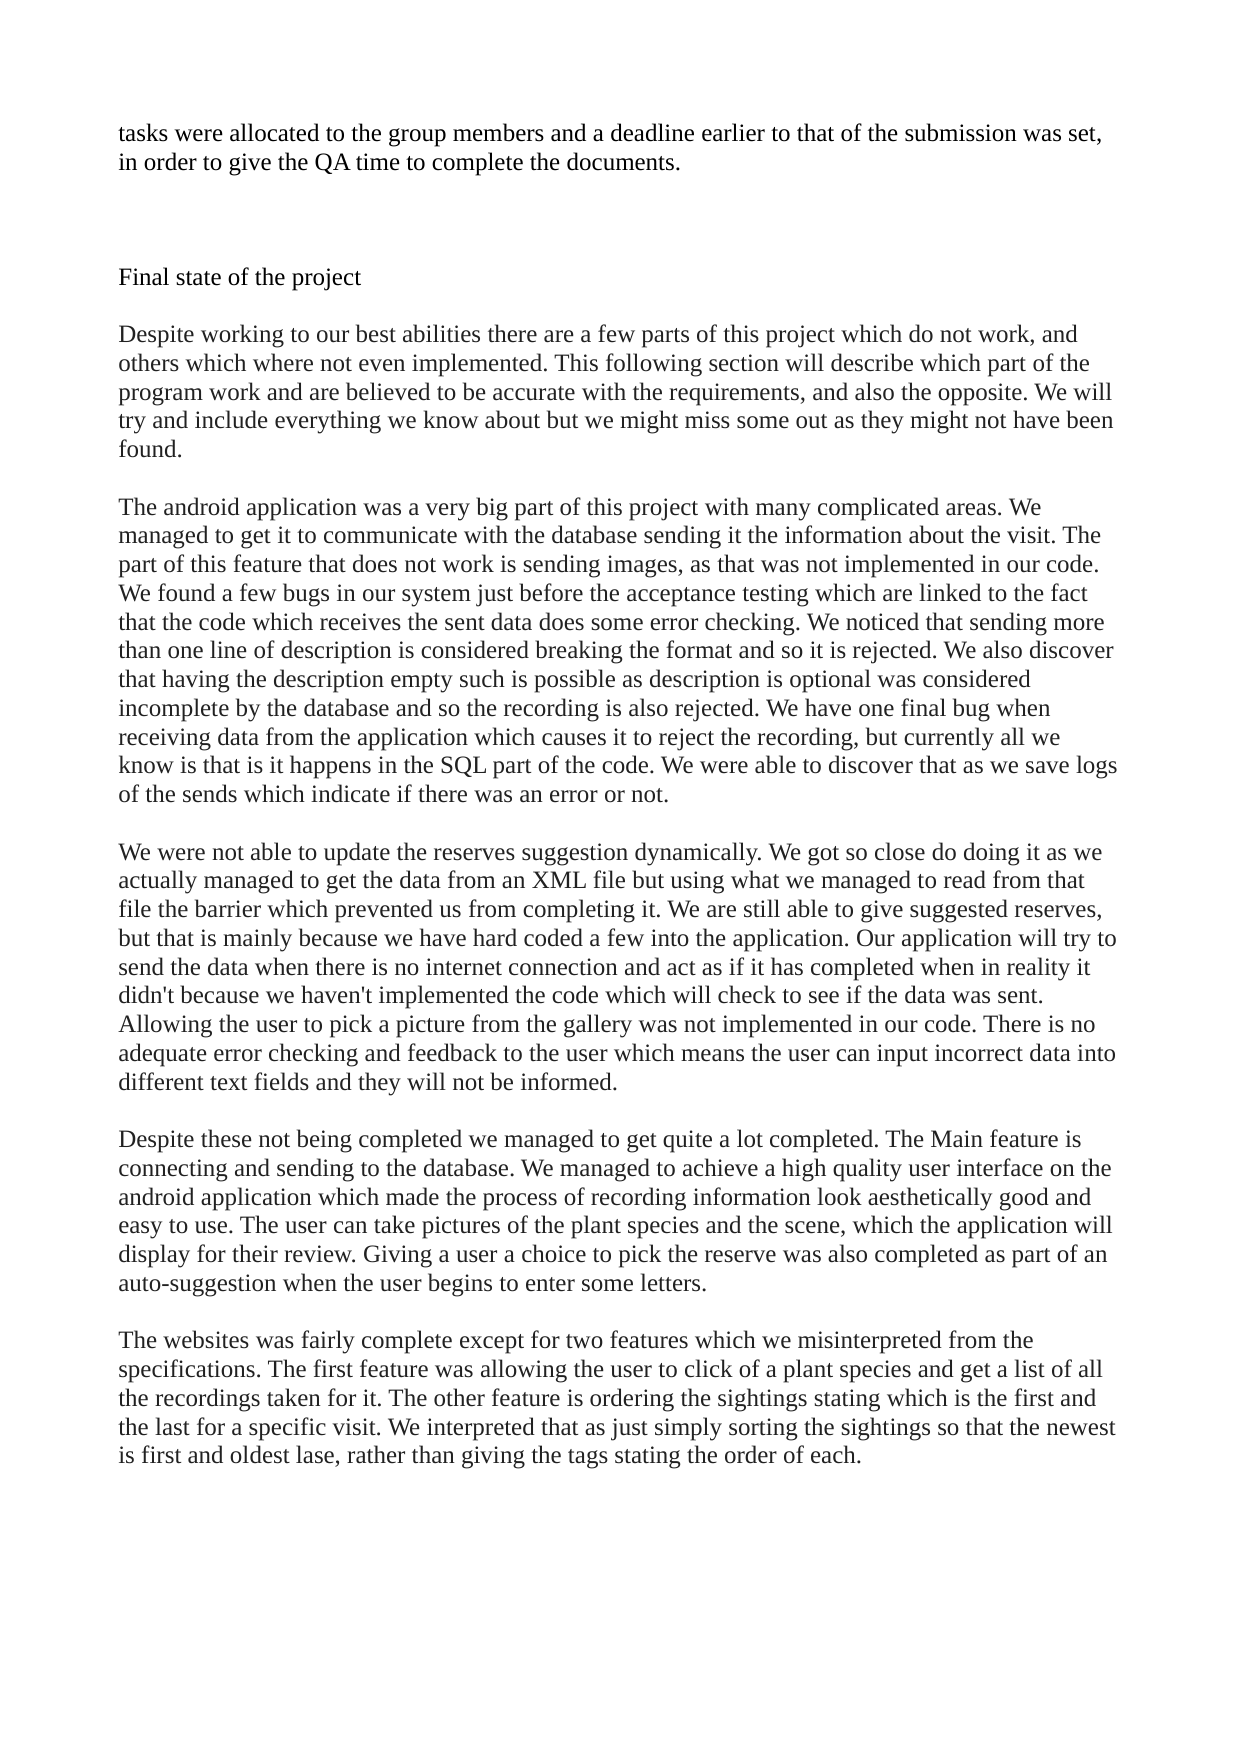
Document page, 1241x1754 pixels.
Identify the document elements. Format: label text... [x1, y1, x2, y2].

text Final state of the project [118, 262, 1122, 291]
text tasks were allocated to the group members and a deadline earlier to that of the submission was set, in order to give the QA time to complete the documents. [118, 118, 1122, 176]
text Despite these not being completed we managed to get quite a lot completed. The Main feature is connecting and sending to the database. We managed to achieve a high quality user interface on the android application which made the process of recording information look aesthetically good and easy to use. The user can take pictures of the plant species and the scene, which the application will display for their review. Giving a user a choice to pick the reserve was also completed as part of an auto-suggestion when the user begins to enter some letters. [118, 1124, 1122, 1297]
text The websites was fairly complete except for two features which we misinterpreted from the specifications. The first feature was allowing the user to click of a plant species and get a list of all the recordings taken for it. The other feature is ordering the sightings stating which is the first and the last for a specific visit. We interpreted that as just simply sorting the sightings so that the newest is first and oldest lase, rather than giving the tags stating the order of each. [118, 1326, 1122, 1469]
text Despite working to our best abilities there are a few parts of this project which do not work, and others which where not even implemented. This following section will describe which part of the program work and are believed to be accurate with the requirements, and also the opposite. We will try and include everything we know about but we might miss some out as they might not have been found. The android application was a very big part of this project with many complicated areas. We managed to get it to communicate with the database sending it the information about the visit. The part of this feature that does not work is sending images, as that was not implemented in our code. We found a few bugs in our system just before the acceptance testing which are linked to the fact that the code which receives the sent data does some error checking. We noticed that sending more than one line of description is considered breaking the format and so it is rejected. We also discover that having the description empty such is possible as description is optional was considered incomplete by the database and so the recording is also rejected. We have one final bug when receiving data from the application which causes it to reject the recording, but currently all we know is that is it happens in the SQL part of the code. We were able to discover that as we save logs of the sends which indicate if there was an error or not. [118, 319, 1122, 808]
text We were not able to update the reserves suggestion dynamically. We got so close do doing it as we actually managed to get the data from an XML file but using what we managed to read from that file the barrier which prevented us from completing it. We are still able to give suggested reserves, but that is mainly because we have hard coded a few into the application. Our application will try to send the data when there is no internet connection and act as if it has completed when in reality it didn't because we haven't implemented the code which will check to see if the data was sent. Allowing the user to pick a picture from the gallery was not implemented in our code. There is no adequate error checking and feedback to the user which means the user can input incorrect data into different text fields and they will not be informed. [118, 837, 1122, 1096]
